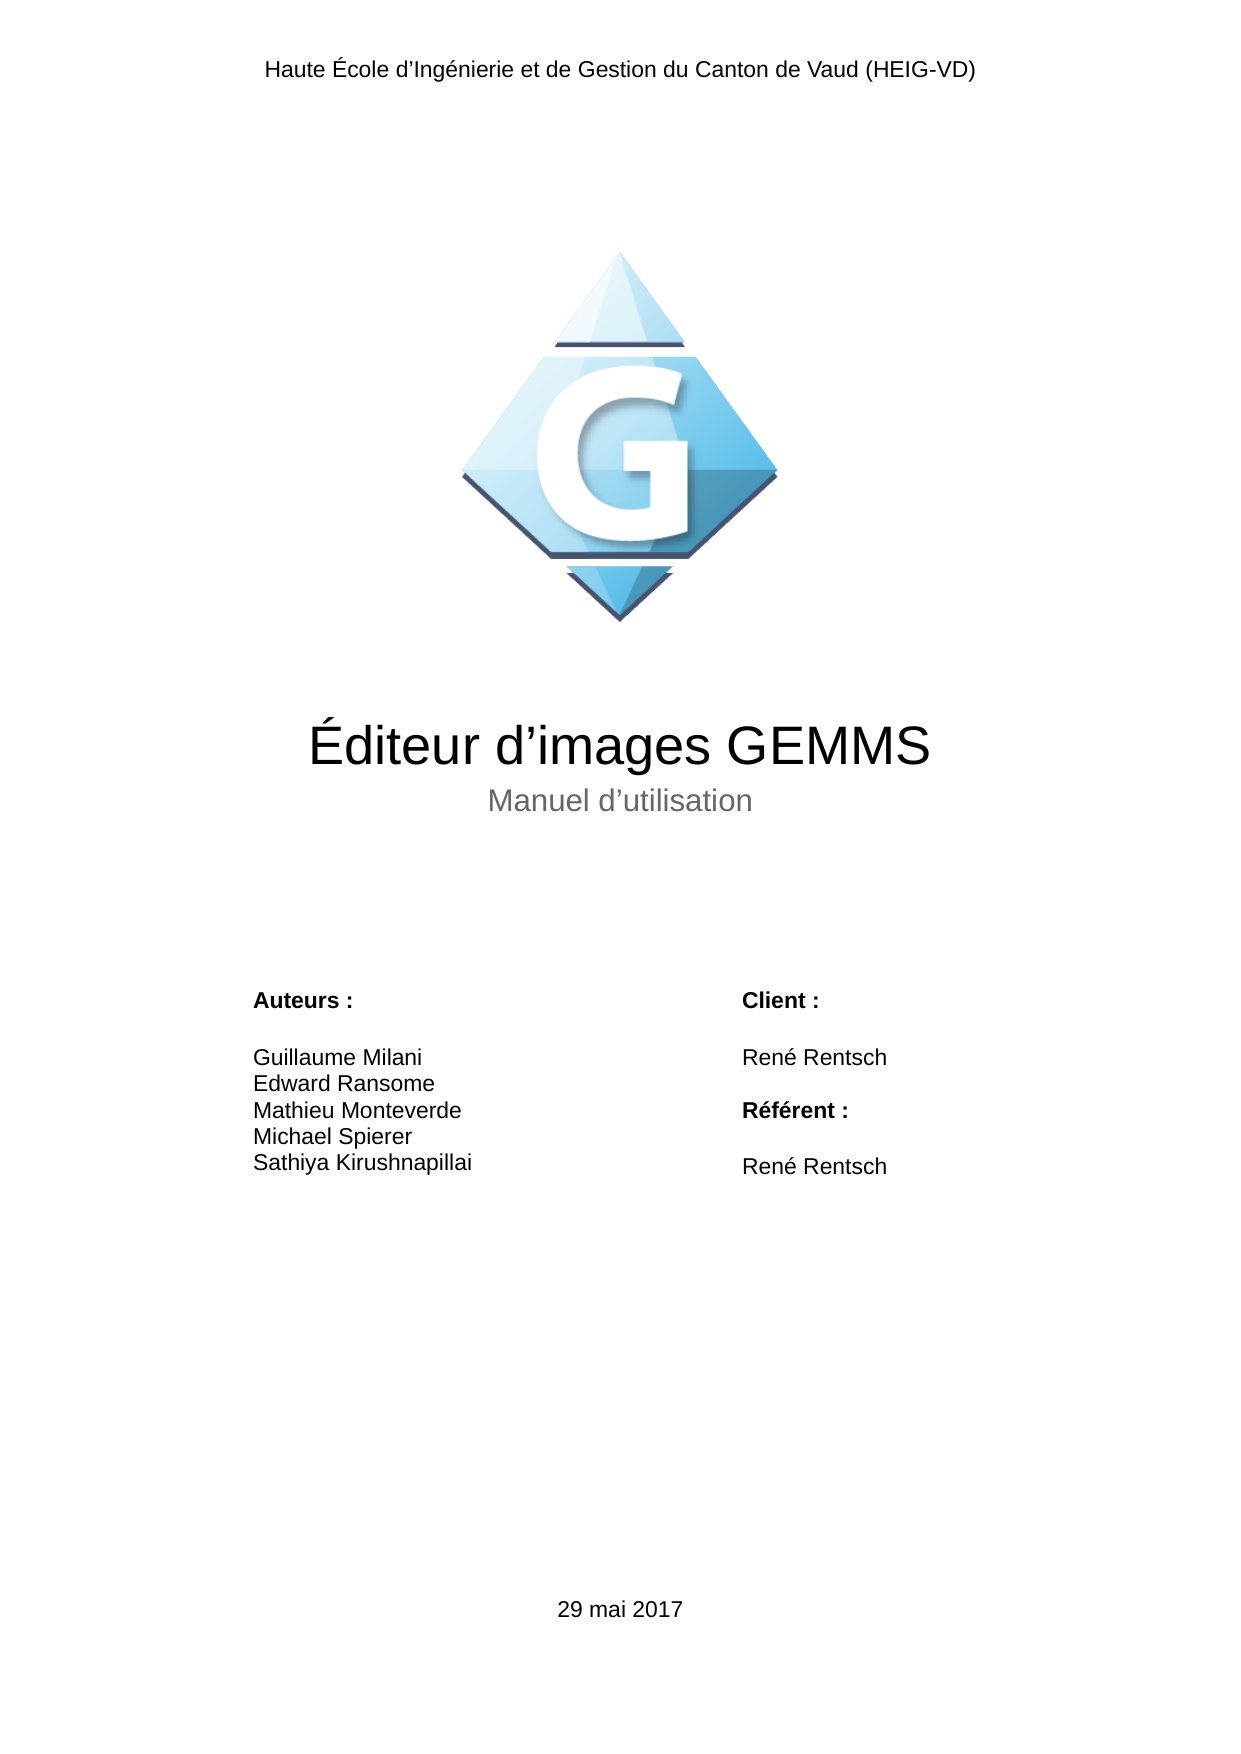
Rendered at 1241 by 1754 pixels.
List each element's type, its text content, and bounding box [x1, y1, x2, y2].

table_header Client : René Rentsch Référent : René Rentsch [609, 977, 1077, 1190]
subtitle Manuel d’utilisation [150, 782, 1090, 818]
title Éditeur d’images GEMMS [150, 713, 1090, 776]
picture [391, 218, 849, 676]
table_header Auteurs : Guillaume Milani Edward Ransome Mathieu Monteverde Michael Spierer Sathiya Kirushnapillai [139, 977, 607, 1190]
